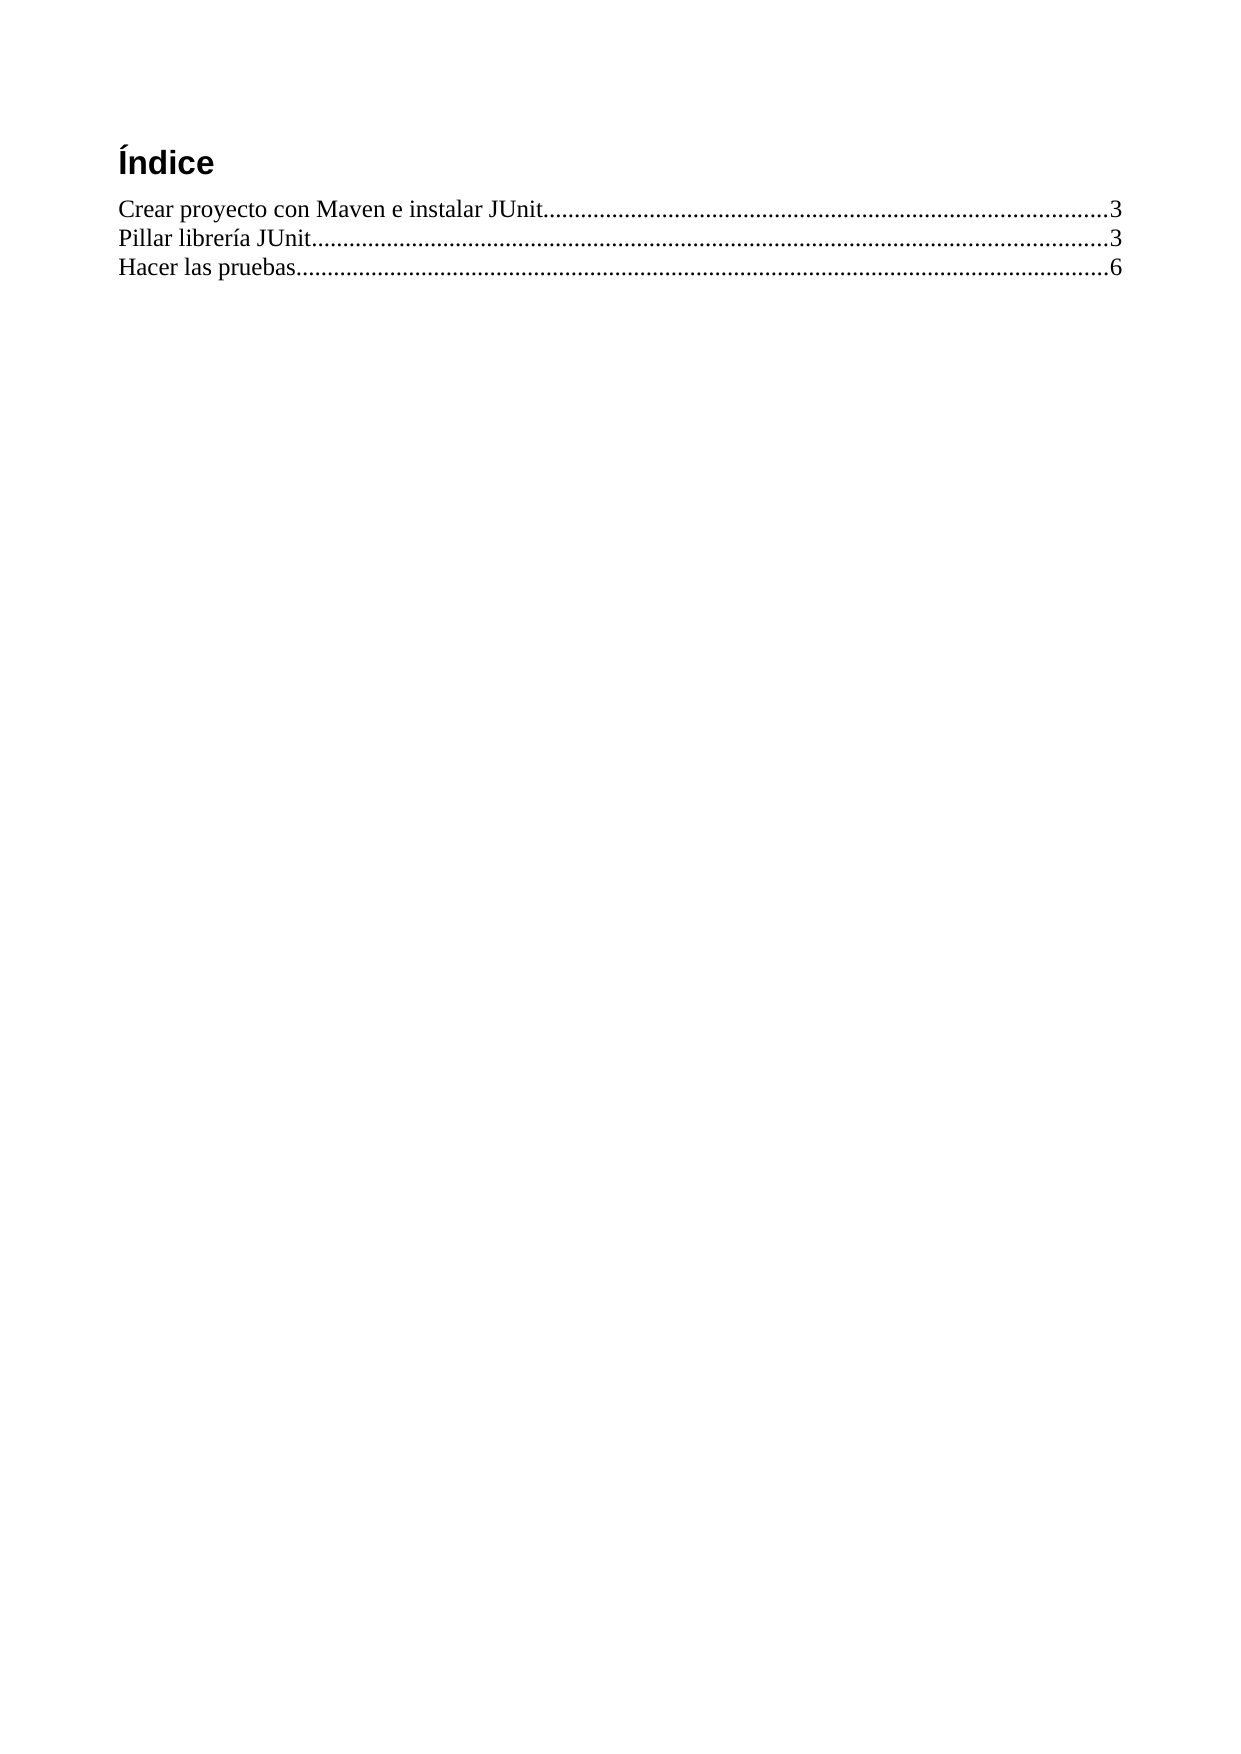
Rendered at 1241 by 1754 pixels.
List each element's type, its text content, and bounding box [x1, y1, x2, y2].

text Crear proyecto con Maven e instalar JUnit 3 [118, 194, 1122, 223]
text Pillar librería JUnit 3 [118, 223, 1122, 252]
subtitle Índice [118, 143, 1122, 182]
text Hacer las pruebas 6 [118, 252, 1122, 280]
